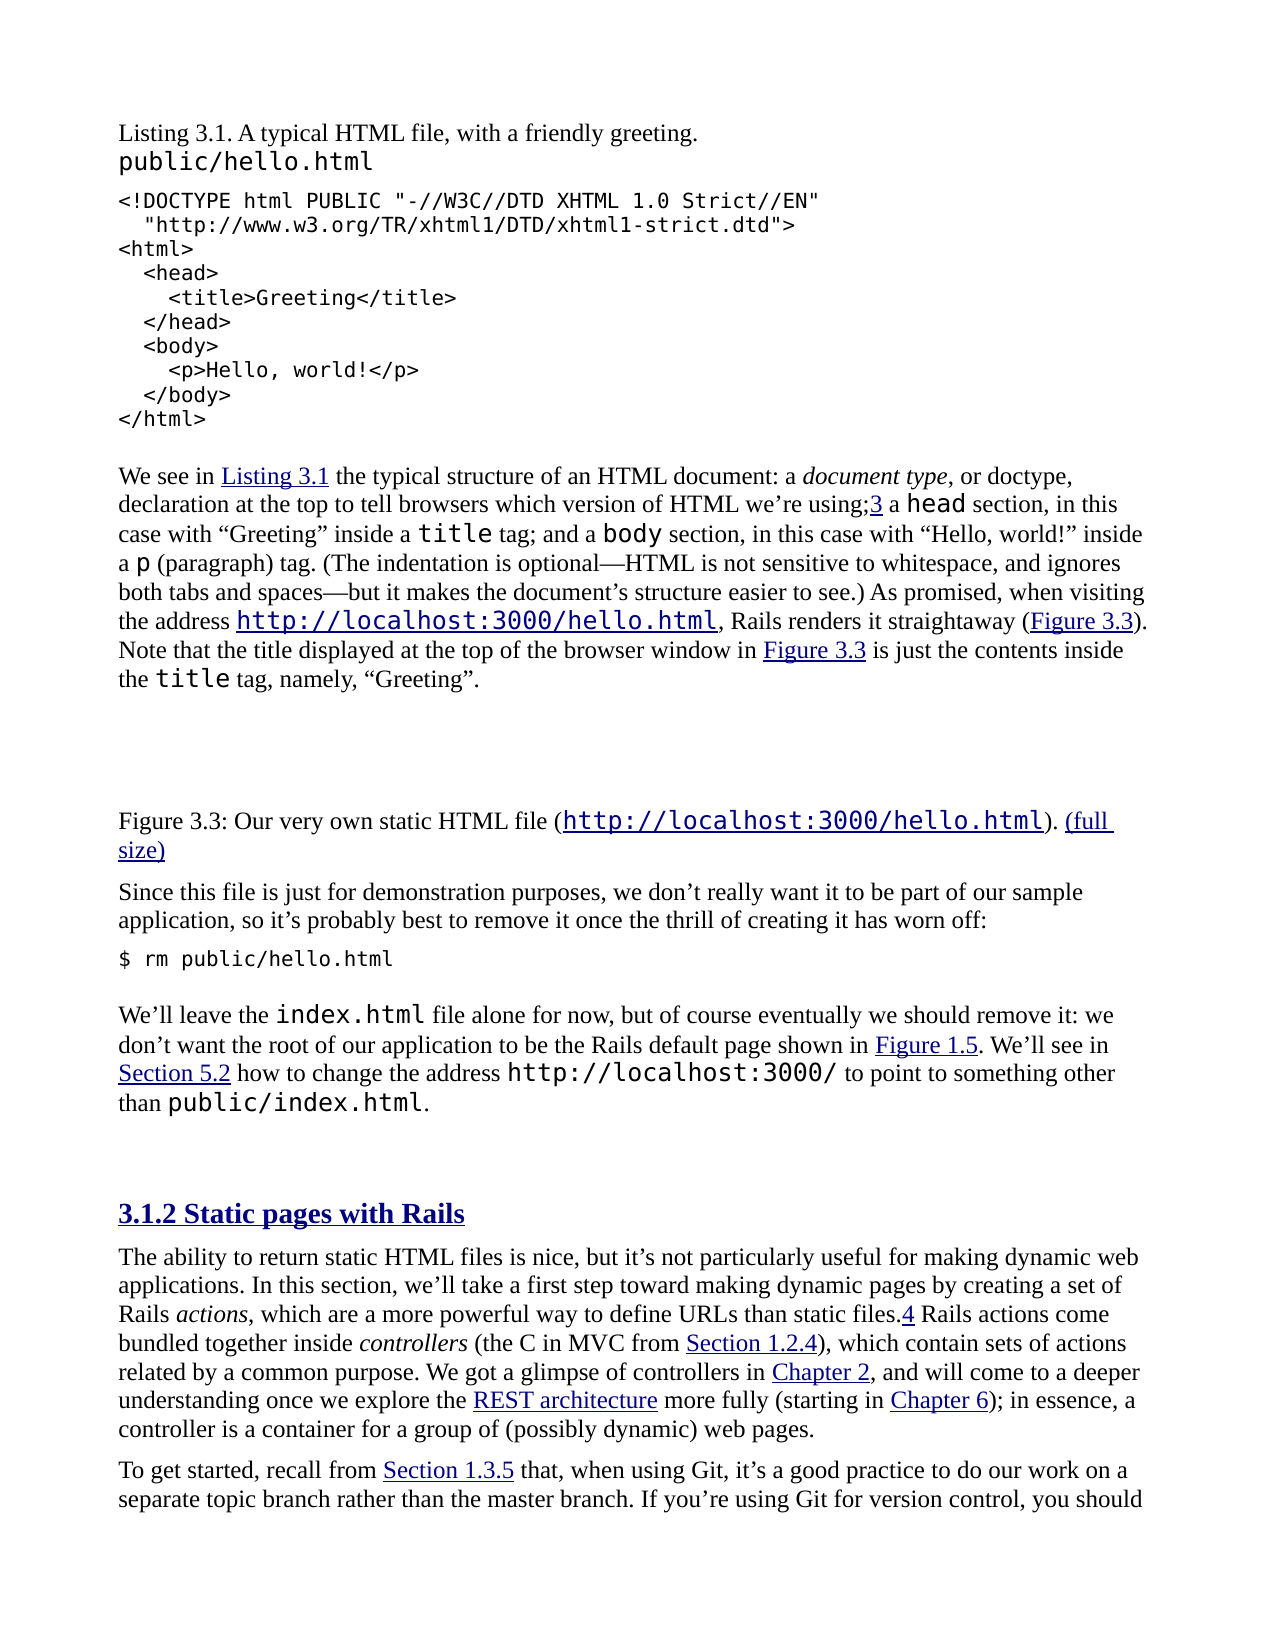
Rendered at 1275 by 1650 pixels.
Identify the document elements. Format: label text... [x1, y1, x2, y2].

text $ rm public/hello.html [118, 947, 1157, 971]
text </html> [118, 407, 1157, 431]
text To get started, recall from Section 1.3.5 that, when using Git, it’s a good practice to do our work on a separate topic branch rather than the master branch. If you’re using Git for version control, you should [118, 1456, 1157, 1513]
text <title>Greeting</title> [118, 286, 1157, 310]
text We see in Listing 3.1 the typical structure of an HTML document: a document type, or doctype, declaration at the top to tell browsers which version of HTML we’re using;3 a head section, in this case with “Greeting” inside a title tag; and a body section, in this case with “Hello, world!” inside a p (paragraph) tag. (The indentation is optional—HTML is not sensitive to whitespace, and ignores both tabs and spaces—but it makes the document’s structure easier to see.) As promised, when visiting the address http://localhost:3000/hello.html, Rails renders it straightaway (Figure 3.3). Note that the title displayed at the top of the browser window in Figure 3.3 is just the contents inside the title tag, namely, “Greeting”. [118, 461, 1157, 693]
text <head> [118, 261, 1157, 286]
text We’ll leave the index.html file alone for now, but of course eventually we should remove it: we don’t want the root of our application to be the Rails default page shown in Figure 1.5. We’ll see in Section 5.2 how to change the address http://localhost:3000/ to point to something other than public/index.html. [118, 1000, 1157, 1117]
text <body> [118, 334, 1157, 358]
text <!DOCTYPE html PUBLIC "-//W3C//DTD XHTML 1.0 Strict//EN" [118, 189, 1157, 213]
text <html> [118, 237, 1157, 261]
text "http://www.w3.org/TR/xhtml1/DTD/xhtml1-strict.dtd"> [118, 213, 1157, 237]
text Figure 3.3: Our very own static HTML file (http://localhost:3000/hello.html). (full size) [118, 806, 1157, 864]
text Since this file is just for demonstration purposes, we don’t really want it to be part of our sample application, so it’s probably best to remove it once the thrill of creating it has worn off: [118, 877, 1157, 934]
subtitle 3.1.2 Static pages with Rails [118, 1196, 1157, 1229]
text Listing 3.1. A typical HTML file, with a friendly greeting. public/hello.html [118, 118, 1157, 176]
text </head> [118, 310, 1157, 334]
text The ability to return static HTML files is nice, but it’s not particularly useful for making dynamic web applications. In this section, we’ll take a first step toward making dynamic pages by creating a set of Rails actions, which are a more powerful way to define URLs than static files.4 Rails actions come bundled together inside controllers (the C in MVC from Section 1.2.4), which contain sets of actions related by a common purpose. We got a glimpse of controllers in Chapter 2, and will come to a deeper understanding once we explore the REST architecture more fully (starting in Chapter 6); in essence, a controller is a container for a group of (possibly dynamic) web pages. [118, 1242, 1157, 1443]
text <p>Hello, world!</p> [118, 358, 1157, 383]
text </body> [118, 383, 1157, 407]
